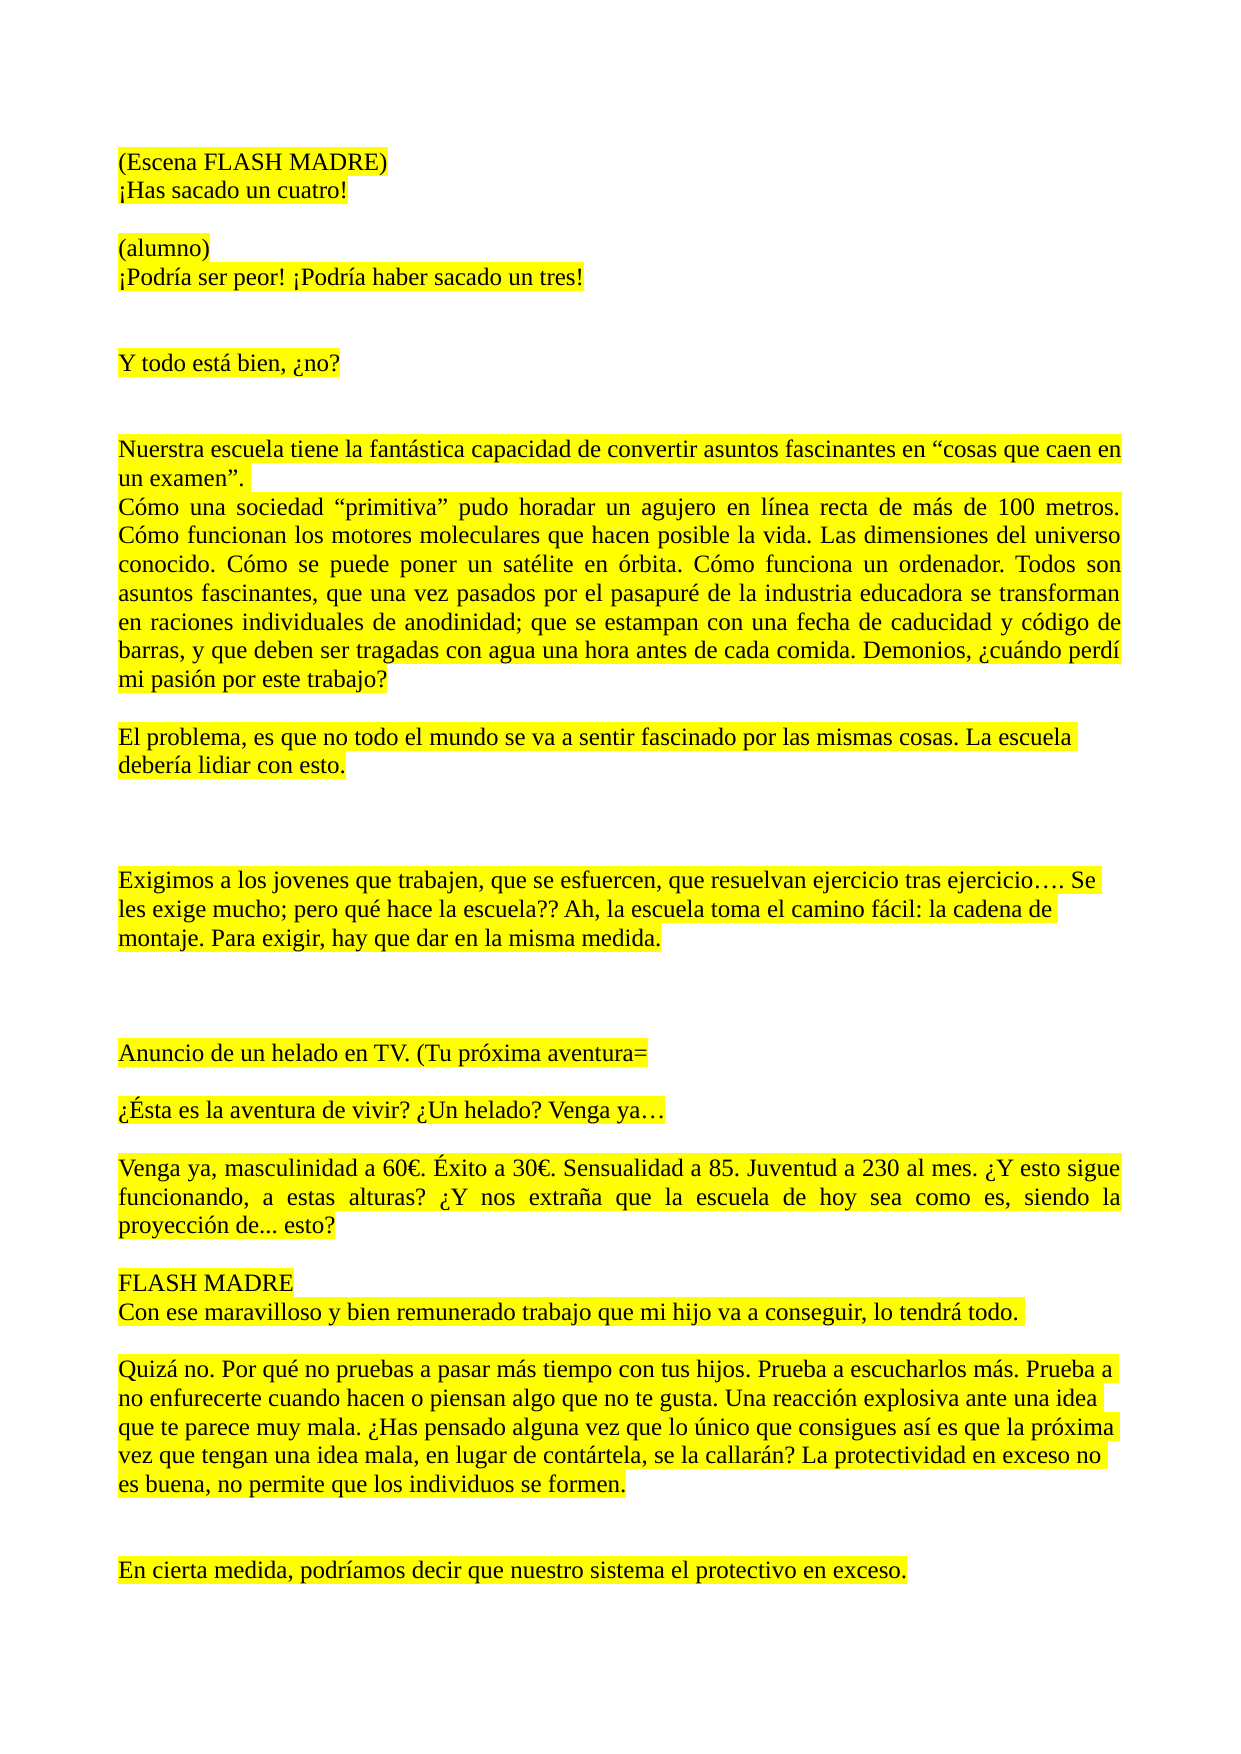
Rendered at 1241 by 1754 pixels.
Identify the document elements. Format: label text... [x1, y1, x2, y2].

text ¡Has sacado un cuatro! [118, 176, 1122, 204]
text El problema, es que no todo el mundo se va a sentir fascinado por las mismas cosas. La escuela debería lidiar con esto. [118, 722, 1122, 779]
text Anuncio de un helado en TV. (Tu próxima aventura= [118, 1038, 1122, 1067]
text Con ese maravilloso y bien remunerado trabajo que mi hijo va a conseguir, lo tendrá todo. [118, 1297, 1122, 1326]
text ¿Ésta es la aventura de vivir? ¿Un helado? Venga ya… [118, 1096, 1122, 1124]
text (Escena FLASH MADRE) [118, 147, 1122, 176]
text FLASH MADRE [118, 1268, 1122, 1297]
text ¡Podría ser peor! ¡Podría haber sacado un tres! [118, 262, 1122, 291]
text Exigimos a los jovenes que trabajen, que se esfuercen, que resuelvan ejercicio tras ejercicio…. Se les exige mucho; pero qué hace la escuela?? Ah, la escuela toma el camino fácil: la cadena de montaje. Para exigir, hay que dar en la misma medida. [118, 866, 1122, 952]
text (alumno) [118, 233, 1122, 262]
text Quizá no. Por qué no pruebas a pasar más tiempo con tus hijos. Prueba a escucharlos más. Prueba a no enfurecerte cuando hacen o piensan algo que no te gusta. Una reacción explosiva ante una idea que te parece muy mala. ¿Has pensado alguna vez que lo único que consigues así es que la próxima vez que tengan una idea mala, en lugar de contártela, se la callarán? La protectividad en exceso no es buena, no permite que los individuos se formen. [118, 1354, 1122, 1498]
text Venga ya, masculinidad a 60€. Éxito a 30€. Sensualidad a 85. Juventud a 230 al mes. ¿Y esto sigue funcionando, a estas alturas? ¿Y nos extraña que la escuela de hoy sea como es, siendo la proyección de... esto? [118, 1153, 1122, 1239]
text En cierta medida, podríamos decir que nuestro sistema el protectivo en exceso. [118, 1556, 1122, 1584]
text Y todo está bien, ¿no? [118, 348, 1122, 377]
text Cómo una sociedad “primitiva” pudo horadar un agujero en línea recta de más de 100 metros. Cómo funcionan los motores moleculares que hacen posible la vida. Las dimensiones del universo conocido. Cómo se puede poner un satélite en órbita. Cómo funciona un ordenador. Todos son asuntos fascinantes, que una vez pasados por el pasapuré de la industria educadora se transforman en raciones individuales de anodinidad; que se estampan con una fecha de caducidad y código de barras, y que deben ser tragadas con agua una hora antes de cada comida. Demonios, ¿cuándo perdí mi pasión por este trabajo? [118, 492, 1122, 693]
text Nuerstra escuela tiene la fantástica capacidad de convertir asuntos fascinantes en “cosas que caen en un examen”. [118, 434, 1122, 492]
